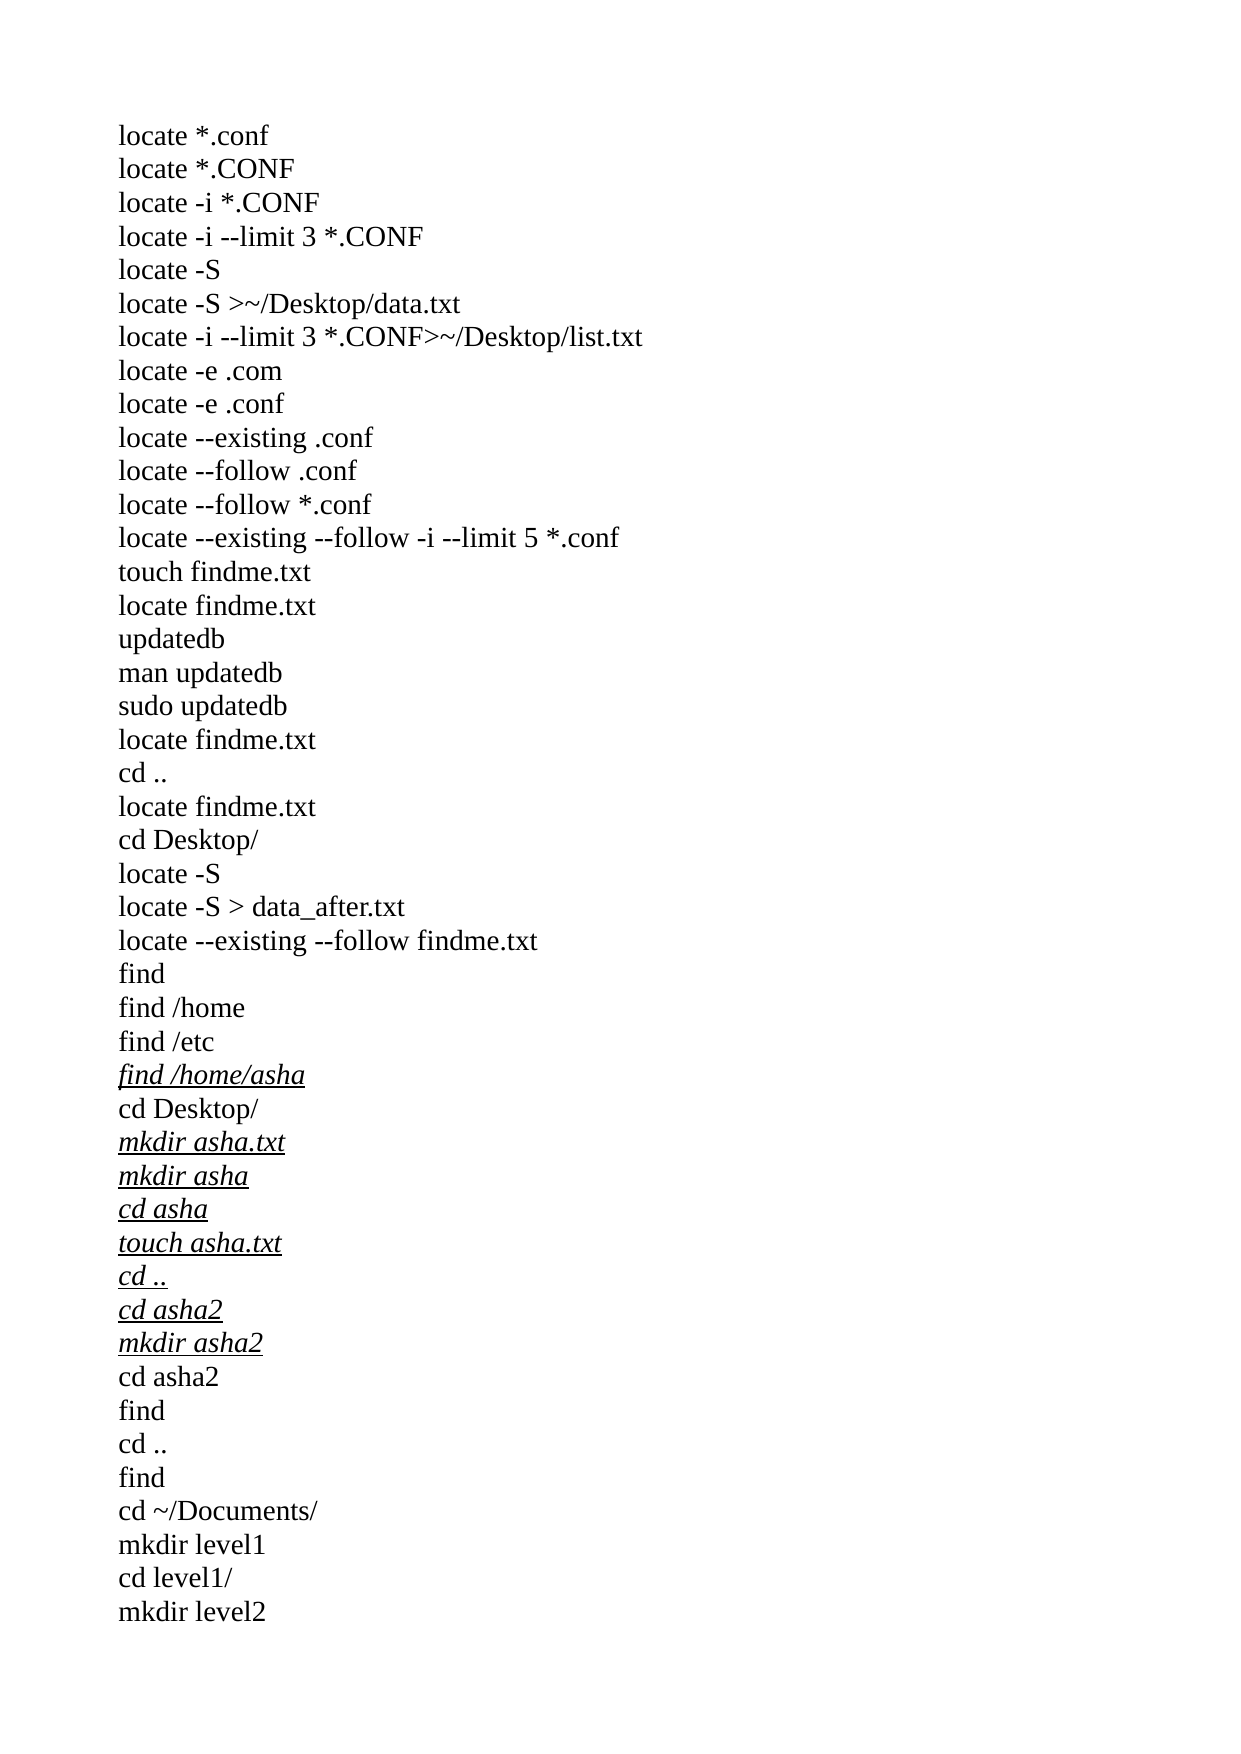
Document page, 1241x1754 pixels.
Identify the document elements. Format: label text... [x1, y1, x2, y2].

text locate -S >~/Desktop/data.txt [118, 286, 1122, 319]
text cd asha2 [118, 1359, 1122, 1393]
text locate -i --limit 3 *.CONF [118, 219, 1122, 252]
text cd Desktop/ [118, 1091, 1122, 1124]
text cd Desktop/ [118, 822, 1122, 856]
text mkdir asha [118, 1158, 1122, 1191]
text find /etc [118, 1024, 1122, 1057]
text locate -i --limit 3 *.CONF>~/Desktop/list.txt [118, 319, 1122, 353]
text locate -S [118, 856, 1122, 889]
text locate *.conf [118, 118, 1122, 152]
text find [118, 1393, 1122, 1426]
text locate findme.txt [118, 722, 1122, 755]
text sudo updatedb [118, 688, 1122, 722]
text touch asha.txt [118, 1225, 1122, 1258]
text cd .. [118, 755, 1122, 789]
text locate findme.txt [118, 789, 1122, 822]
text cd .. [118, 1426, 1122, 1460]
text locate --existing --follow findme.txt [118, 923, 1122, 957]
text man updatedb [118, 655, 1122, 688]
text locate -e .com [118, 353, 1122, 386]
text mkdir asha2 [118, 1326, 1122, 1359]
text mkdir asha.txt [118, 1124, 1122, 1158]
text cd ~/Documents/ [118, 1493, 1122, 1527]
text find /home/asha [118, 1057, 1122, 1091]
text locate findme.txt [118, 588, 1122, 621]
text locate *.CONF [118, 152, 1122, 185]
text touch findme.txt [118, 554, 1122, 588]
text cd asha [118, 1191, 1122, 1225]
text find [118, 957, 1122, 990]
text locate --existing --follow -i --limit 5 *.conf [118, 521, 1122, 554]
text mkdir level2 [118, 1594, 1122, 1627]
text cd asha2 [118, 1292, 1122, 1326]
text locate --follow *.conf [118, 487, 1122, 521]
text locate --existing .conf [118, 420, 1122, 453]
text find [118, 1460, 1122, 1493]
text locate --follow .conf [118, 453, 1122, 487]
text locate -i *.CONF [118, 185, 1122, 219]
text cd level1/ [118, 1560, 1122, 1594]
text locate -e .conf [118, 386, 1122, 420]
text updatedb [118, 621, 1122, 655]
text locate -S [118, 252, 1122, 286]
text locate -S > data_after.txt [118, 889, 1122, 923]
text cd .. [118, 1258, 1122, 1292]
text find /home [118, 990, 1122, 1024]
text mkdir level1 [118, 1527, 1122, 1560]
